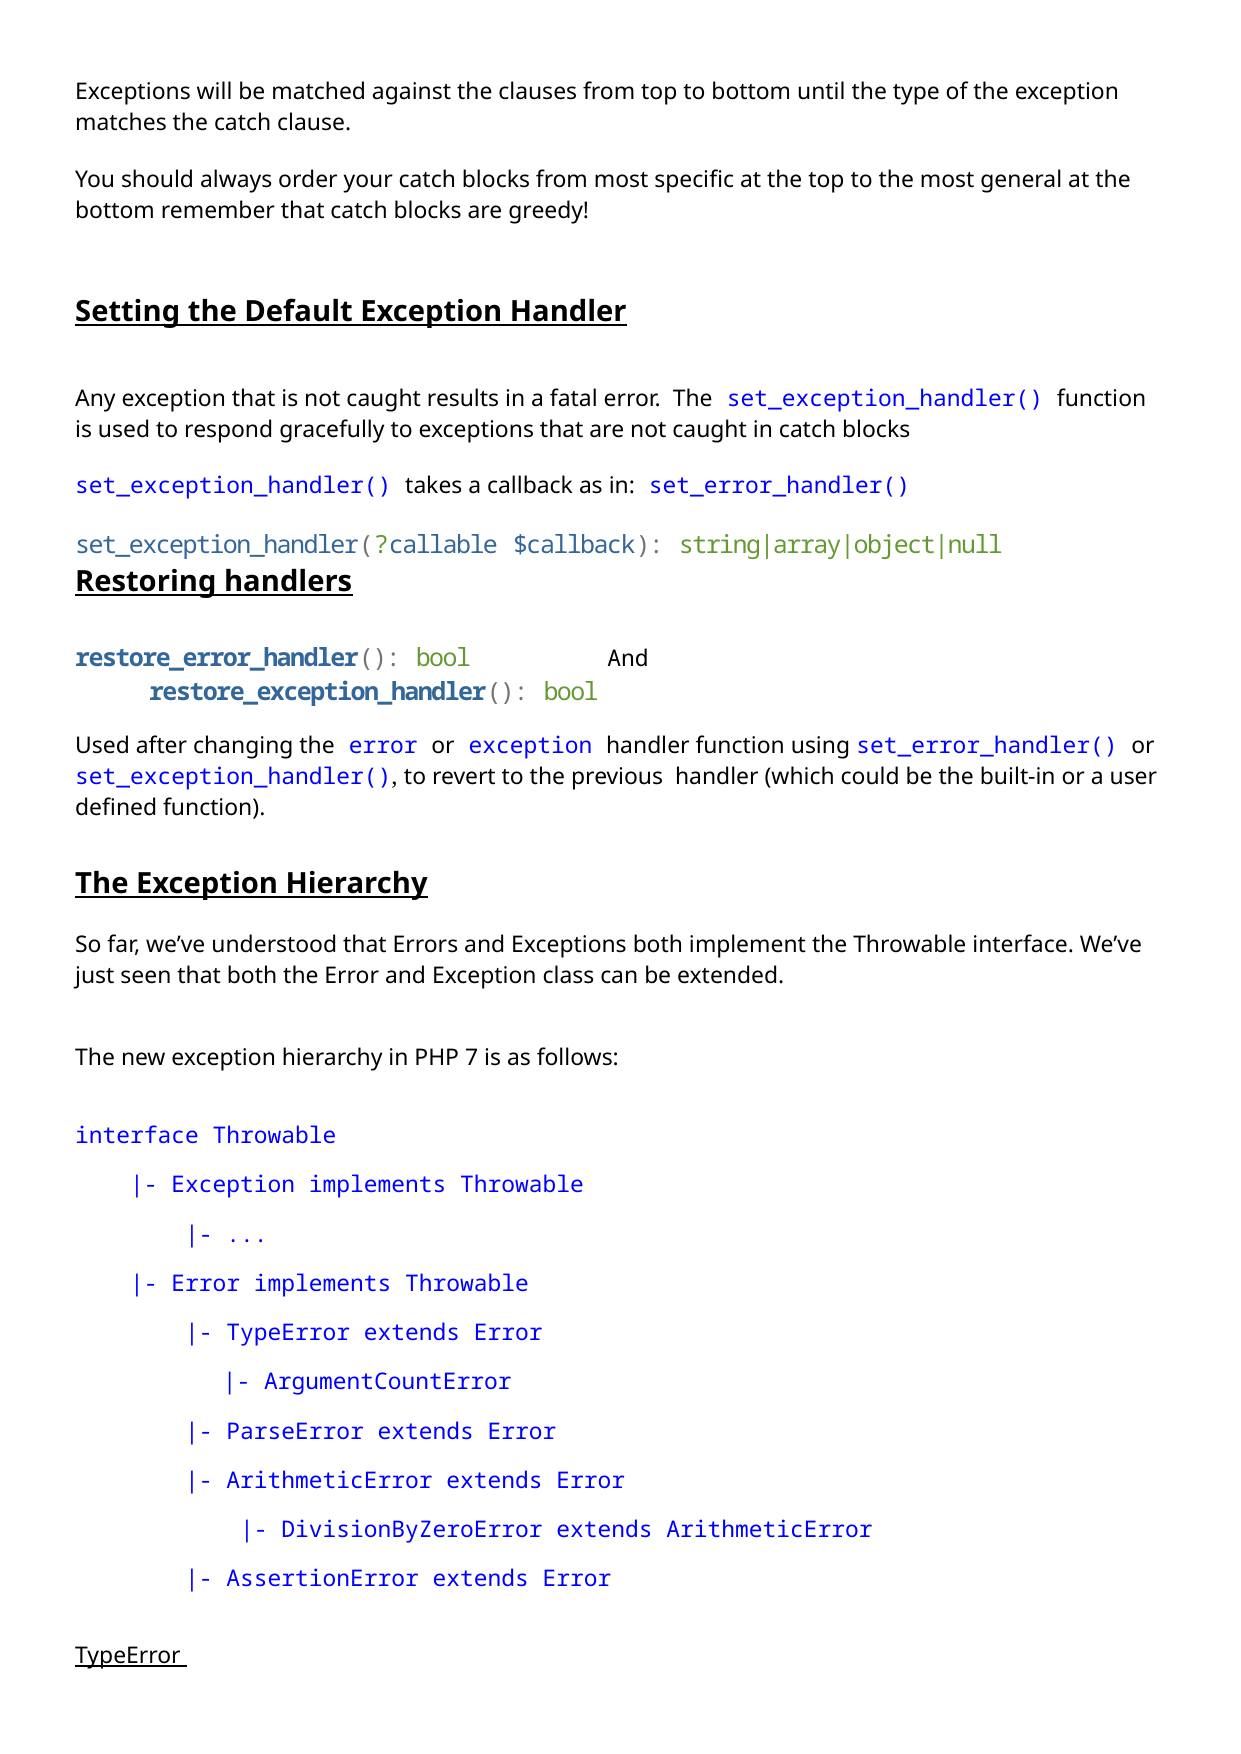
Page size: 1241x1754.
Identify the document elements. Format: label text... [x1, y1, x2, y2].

text |- ArgumentCountError [75, 1365, 1166, 1397]
text interface Throwable [75, 1119, 1166, 1150]
text |- ... [75, 1217, 1166, 1249]
text TypeError [75, 1639, 1183, 1670]
text set_exception_handler(?callable $callback): string|array|object|null [75, 526, 1166, 560]
text The Exception Hierarchy [75, 862, 1166, 902]
text Exceptions will be matched against the clauses from top to bottom until the type of the exception matches the catch clause. [75, 75, 1166, 137]
text The new exception hierarchy in PHP 7 is as follows: [75, 1041, 1166, 1072]
text Any exception that is not caught results in a fatal error. The set_exception_handler() function is used to respond gracefully to exceptions that are not caught in catch blocks [75, 381, 1166, 444]
text set_exception_handler() takes a callback as in: set_error_handler() [75, 469, 1166, 501]
text |- TypeError extends Error [75, 1316, 1166, 1347]
text So far, we’ve understood that Errors and Exceptions both implement the Throwable interface. We’ve just seen that both the Error and Exception class can be extended. [75, 927, 1166, 990]
text Restoring handlers [75, 560, 1166, 600]
text |- ParseError extends Error [75, 1414, 1166, 1446]
text Setting the Default Exception Handler [75, 291, 1166, 330]
text restore_error_handler(): bool And restore_exception_handler(): bool [75, 640, 1166, 708]
text |- AssertionError extends Error [75, 1562, 1166, 1594]
text Used after changing the error or exception handler function using set_error_handler() or set_exception_handler(), to revert to the previous handler (which could be the built-in or a user defined function). [75, 729, 1166, 823]
text |- Error implements Throwable [75, 1267, 1166, 1298]
text You should always order your catch blocks from most specific at the top to the most general at the bottom remember that catch blocks are greedy! [75, 163, 1166, 226]
text |- Exception implements Throwable [75, 1168, 1166, 1199]
text |- DivisionByZeroError extends ArithmeticError [75, 1513, 1166, 1544]
text |- ArithmeticError extends Error [75, 1464, 1166, 1495]
